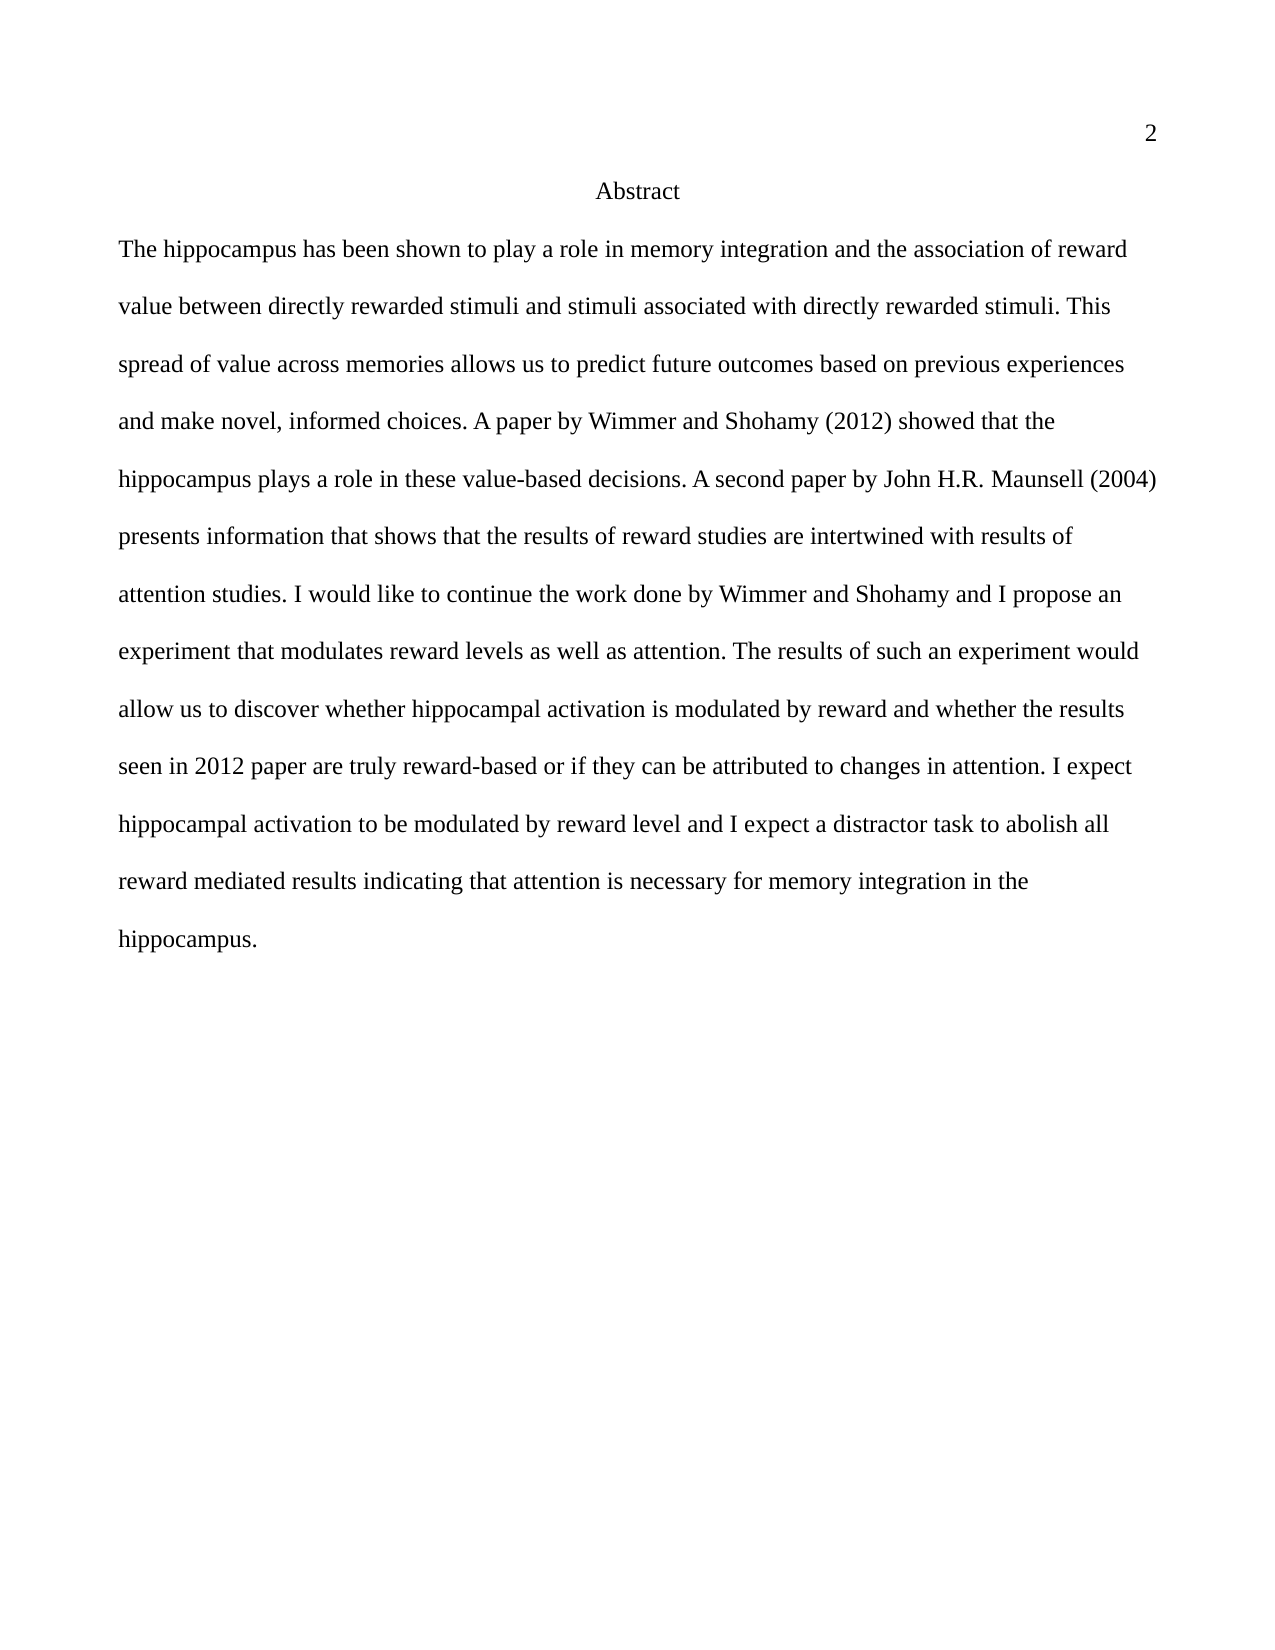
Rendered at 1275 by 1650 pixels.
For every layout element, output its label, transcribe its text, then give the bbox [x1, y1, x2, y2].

text Abstract [118, 176, 1157, 205]
text The hippocampus has been shown to play a role in memory integration and the association of reward value between directly rewarded stimuli and stimuli associated with directly rewarded stimuli. This spread of value across memories allows us to predict future outcomes based on previous experiences and make novel, informed choices. A paper by Wimmer and Shohamy (2012) showed that the hippocampus plays a role in these value-based decisions. A second paper by John H.R. Maunsell (2004) presents information that shows that the results of reward studies are intertwined with results of attention studies. I would like to continue the work done by Wimmer and Shohamy and I propose an experiment that modulates reward levels as well as attention. The results of such an experiment would allow us to discover whether hippocampal activation is modulated by reward and whether the results seen in 2012 paper are truly reward-based or if they can be attributed to changes in attention. I expect hippocampal activation to be modulated by reward level and I expect a distractor task to abolish all reward mediated results indicating that attention is necessary for memory integration in the hippocampus. [118, 234, 1157, 953]
